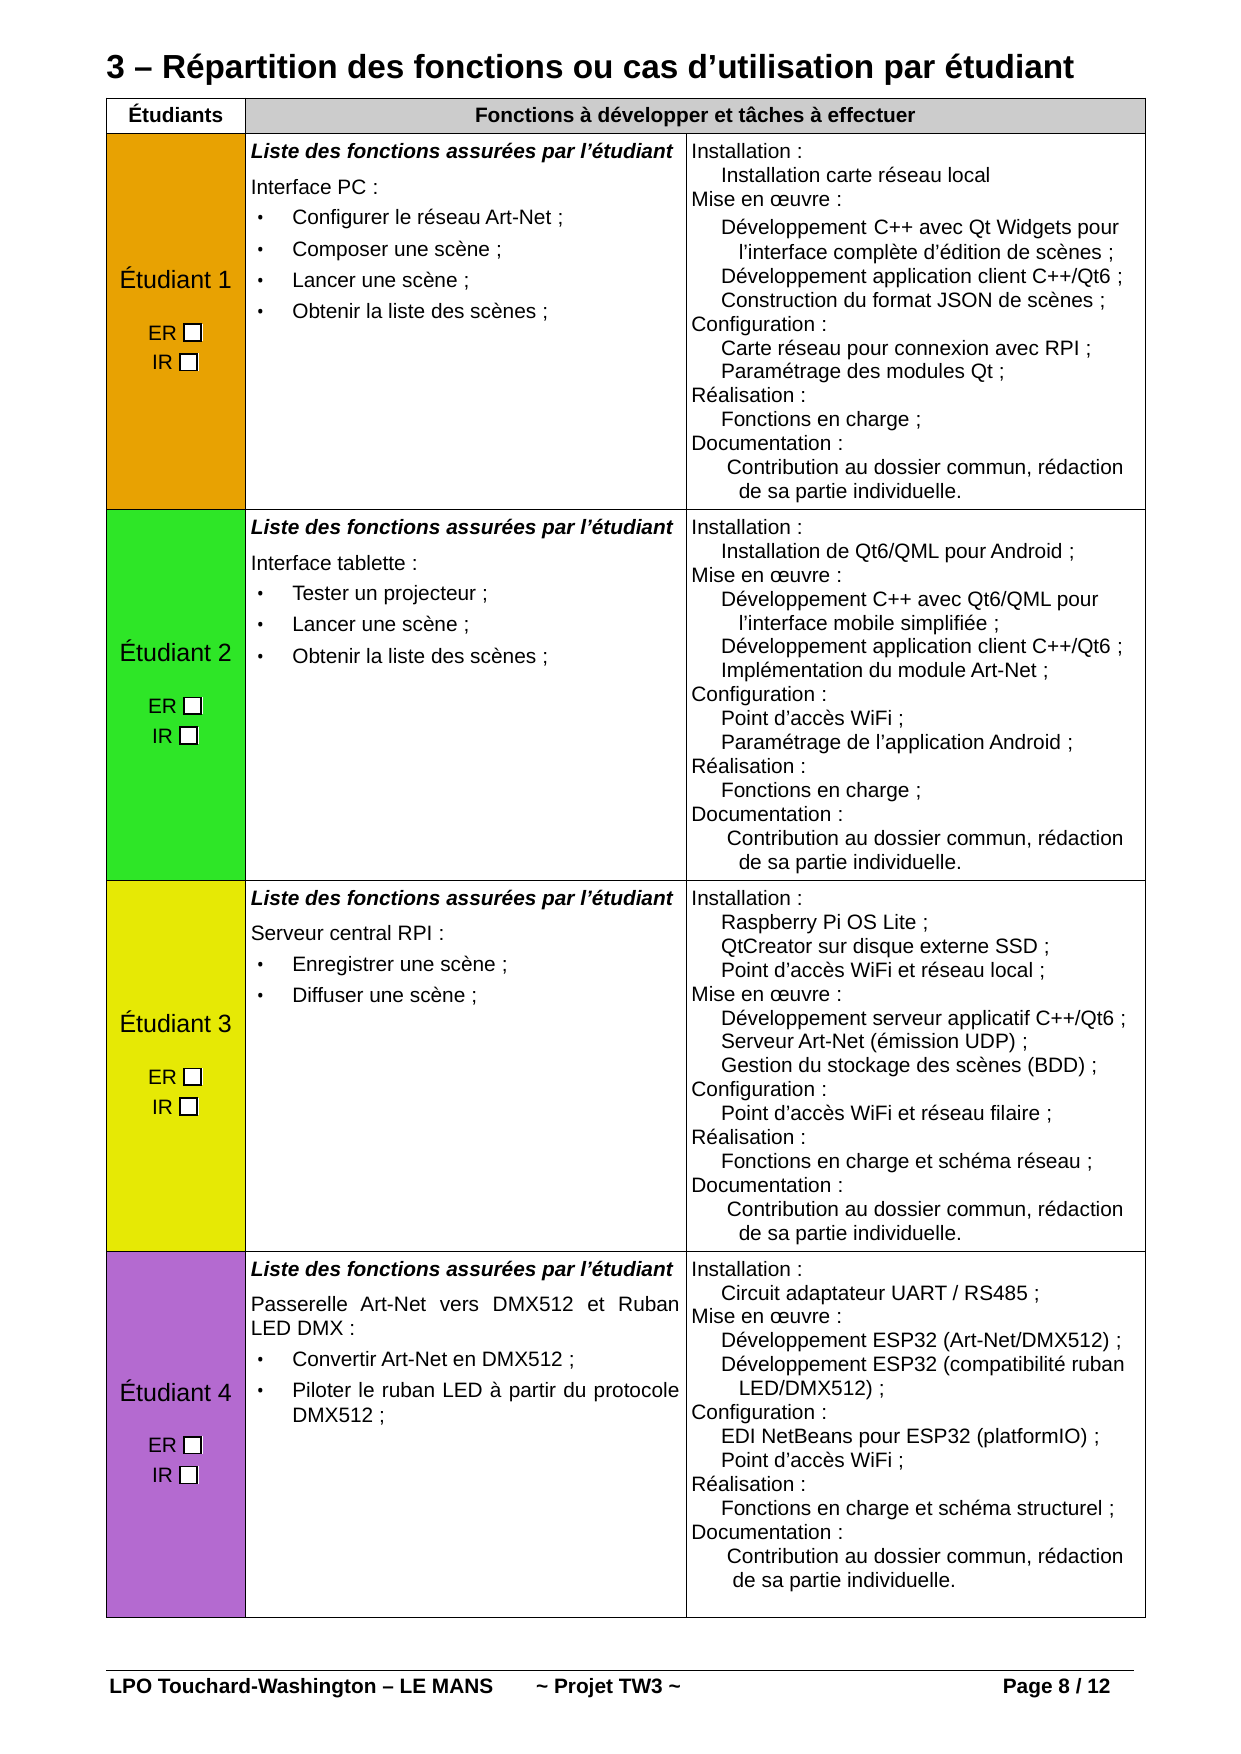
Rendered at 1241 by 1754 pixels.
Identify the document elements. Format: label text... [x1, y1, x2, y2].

table_cell Liste des fonctions assurées par l’étudiant Interface tablette : Tester un projecteur ; Lancer une scène ; Obtenir la liste des scènes ; [246, 510, 686, 880]
table_cell Installation : Installation de Qt6/QML pour Android ; Mise en œuvre : Développement C++ avec Qt6/QML pour l’interface mobile simplifiée ; Développement application client C++/Qt6 ; Implémentation du module Art-Net ; Configuration : Point d’accès WiFi ; Paramétrage de l’application Android ; Réalisation : Fonctions en charge ; Documentation : Contribution au dossier commun, rédaction de sa partie individuelle. [687, 510, 1145, 880]
table_cell Étudiant 4 ER IR [107, 1252, 245, 1617]
table_cell Étudiant 3 ER IR [107, 881, 245, 1251]
table_cell Installation : Circuit adaptateur UART / RS485 ; Mise en œuvre : Développement ESP32 (Art-Net/DMX512) ; Développement ESP32 (compatibilité ruban LED/DMX512) ; Configuration : EDI NetBeans pour ESP32 (platformIO) ; Point d’accès WiFi ; Réalisation : Fonctions en charge et schéma structurel ; Documentation : Contribution au dossier commun, rédaction de sa partie individuelle. [687, 1252, 1145, 1617]
table_cell Liste des fonctions assurées par l’étudiant Serveur central RPI : Enregistrer une scène ; Diffuser une scène ; [246, 881, 686, 1251]
table_cell Installation : Installation carte réseau local Mise en œuvre : Développement C++ avec Qt Widgets pour l’interface complète d’édition de scènes ; Développement application client C++/Qt6 ; Construction du format JSON de scènes ; Configuration : Carte réseau pour connexion avec RPI ; Paramétrage des modules Qt ; Réalisation : Fonctions en charge ; Documentation : Contribution au dossier commun, rédaction de sa partie individuelle. [687, 134, 1145, 509]
table_cell Étudiant 2 ER IR [107, 510, 245, 880]
table_cell Étudiant 1 ER IR [107, 134, 245, 509]
table_cell Liste des fonctions assurées par l’étudiant Passerelle Art-Net vers DMX512 et Ruban LED DMX : Convertir Art-Net en DMX512 ; Piloter le ruban LED à partir du protocole DMX512 ; [246, 1252, 686, 1617]
subtitle Répartition des fonctions ou cas d’utilisation par étudiant [106, 47, 1134, 86]
table_header Fonctions à développer et tâches à effectuer [246, 99, 1145, 133]
table_header Étudiants [107, 99, 245, 133]
table_cell Liste des fonctions assurées par l’étudiant Interface PC : Configurer le réseau Art-Net ; Composer une scène ; Lancer une scène ; Obtenir la liste des scènes ; [246, 134, 686, 509]
table_cell Installation : Raspberry Pi OS Lite ; QtCreator sur disque externe SSD ; Point d’accès WiFi et réseau local ; Mise en œuvre : Développement serveur applicatif C++/Qt6 ; Serveur Art-Net (émission UDP) ; Gestion du stockage des scènes (BDD) ; Configuration : Point d’accès WiFi et réseau filaire ; Réalisation : Fonctions en charge et schéma réseau ; Documentation : Contribution au dossier commun, rédaction de sa partie individuelle. [687, 881, 1145, 1251]
